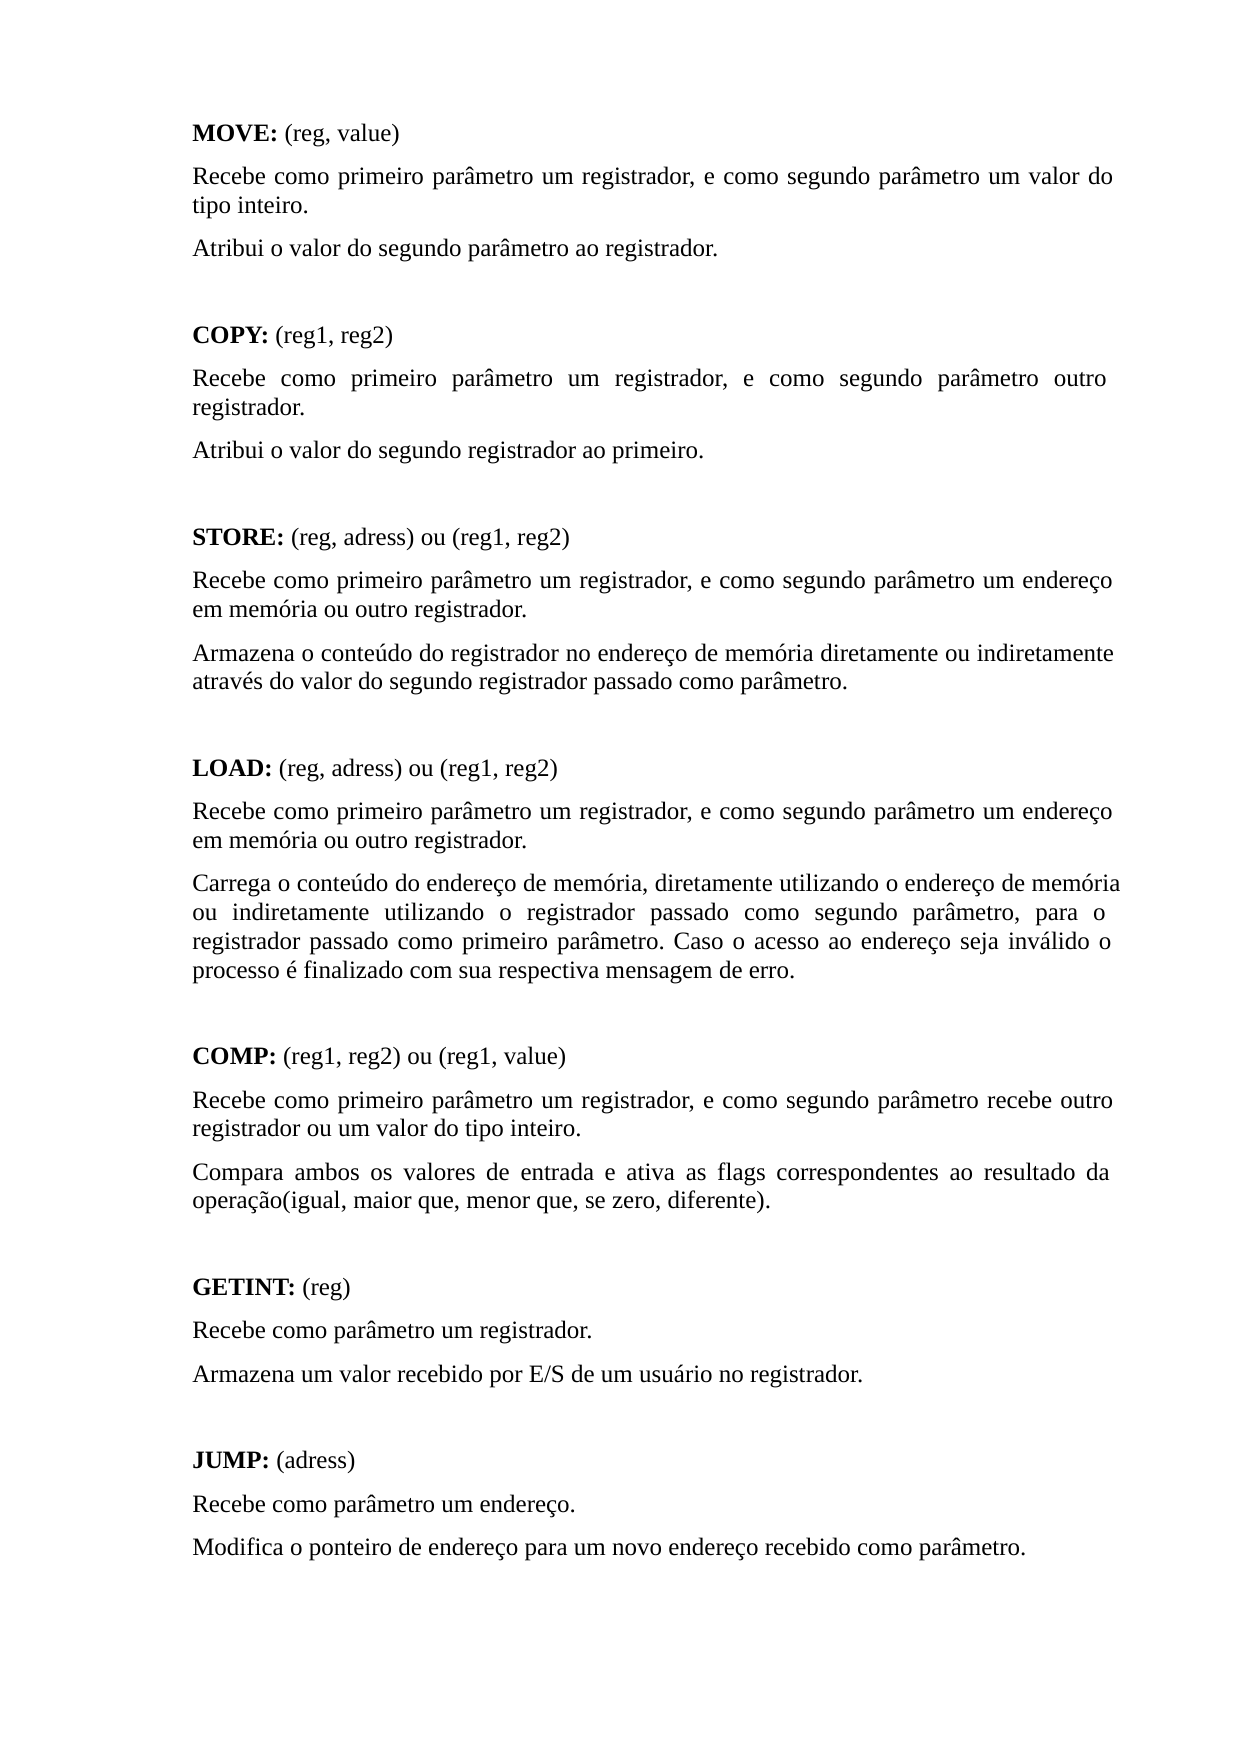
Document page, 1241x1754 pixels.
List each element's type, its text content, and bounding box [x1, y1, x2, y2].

text Recebe como primeiro parâmetro um registrador, e como segundo parâmetro outro registrador. [118, 363, 1122, 421]
text Recebe como parâmetro um endereço. [118, 1489, 1122, 1518]
text Recebe como primeiro parâmetro um registrador, e como segundo parâmetro um endereço em memória ou outro registrador. [118, 566, 1122, 623]
text LOAD: (reg, adress) ou (reg1, reg2) [118, 753, 1122, 782]
text Armazena o conteúdo do registrador no endereço de memória diretamente ou indiretamente através do valor do segundo registrador passado como parâmetro. [118, 638, 1122, 695]
text JUMP: (adress) [118, 1446, 1122, 1474]
text Carrega o conteúdo do endereço de memória, diretamente utilizando o endereço de memória ou indiretamente utilizando o registrador passado como segundo parâmetro, para o registrador passado como primeiro parâmetro. Caso o acesso ao endereço seja inválido o processo é finalizado com sua respectiva mensagem de erro. [118, 868, 1122, 983]
text Recebe como parâmetro um registrador. [118, 1316, 1122, 1344]
text Recebe como primeiro parâmetro um registrador, e como segundo parâmetro um valor do tipo inteiro. [118, 161, 1122, 219]
text STORE: (reg, adress) ou (reg1, reg2) [118, 522, 1122, 551]
text Recebe como primeiro parâmetro um registrador, e como segundo parâmetro um endereço em memória ou outro registrador. [118, 796, 1122, 854]
text COMP: (reg1, reg2) ou (reg1, value) [118, 1041, 1122, 1070]
text GETINT: (reg) [118, 1272, 1122, 1301]
text COPY: (reg1, reg2) [118, 320, 1122, 349]
text MOVE: (reg, value) [118, 118, 1122, 147]
text Atribui o valor do segundo registrador ao primeiro. [118, 436, 1122, 464]
text Atribui o valor do segundo parâmetro ao registrador. [118, 233, 1122, 262]
text Modifica o ponteiro de endereço para um novo endereço recebido como parâmetro. [118, 1532, 1122, 1561]
text Compara ambos os valores de entrada e ativa as flags correspondentes ao resultado da operação(igual, maior que, menor que, se zero, diferente). [118, 1157, 1122, 1214]
text Armazena um valor recebido por E/S de um usuário no registrador. [118, 1359, 1122, 1388]
text Recebe como primeiro parâmetro um registrador, e como segundo parâmetro recebe outro registrador ou um valor do tipo inteiro. [118, 1085, 1122, 1142]
